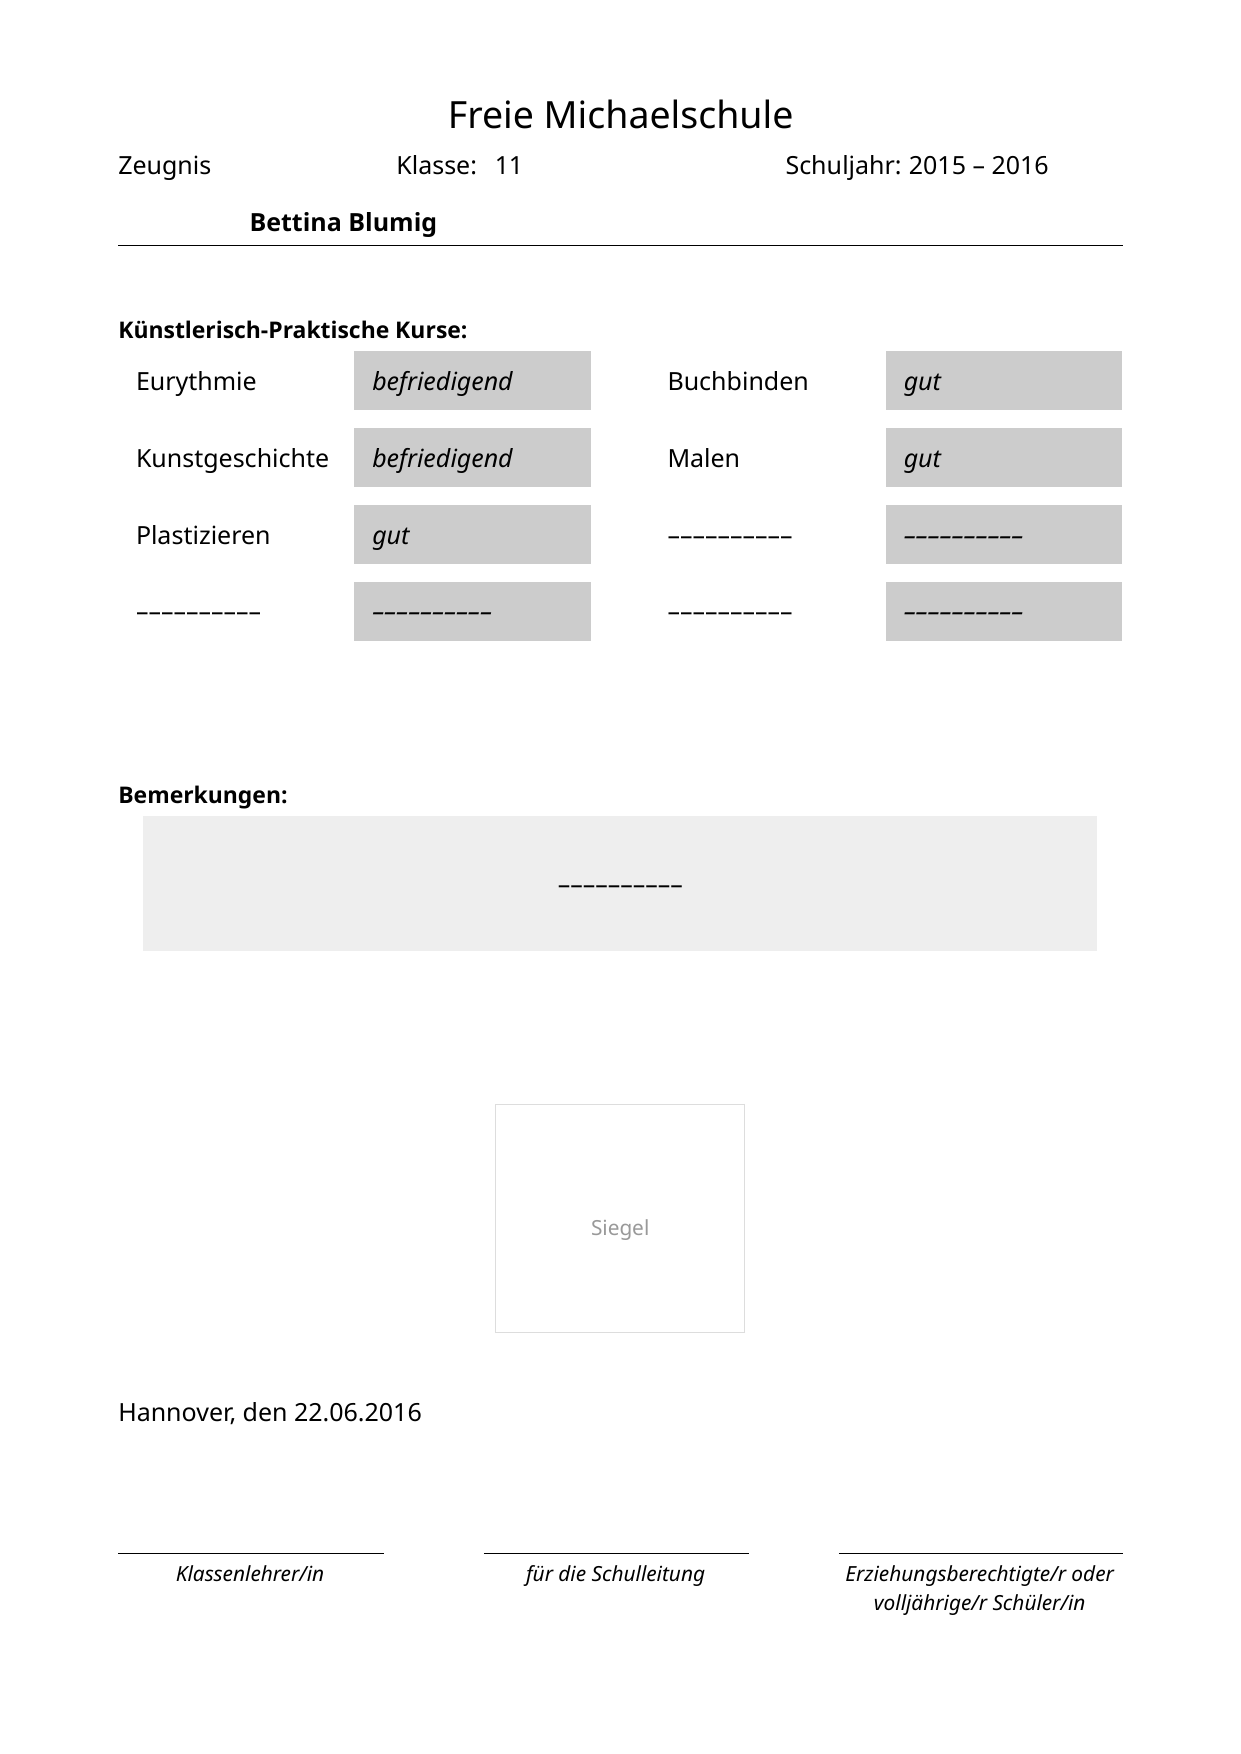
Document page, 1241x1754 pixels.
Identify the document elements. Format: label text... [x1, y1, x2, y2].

table_cell –––––––––– [118, 582, 354, 641]
table_cell Plastizieren [118, 505, 354, 564]
table_cell [650, 487, 886, 505]
table_cell Zeugnis [118, 148, 396, 182]
table_cell gut [354, 505, 591, 564]
table_cell –––––––––– [354, 582, 591, 641]
table_header gut [886, 351, 1122, 410]
table_cell [591, 428, 649, 487]
table_cell [591, 487, 649, 505]
table_cell [118, 487, 354, 505]
table_cell [354, 410, 591, 428]
table_header [749, 1429, 839, 1553]
table_cell [591, 410, 649, 428]
table_cell [886, 487, 1122, 505]
table_cell [909, 182, 1123, 199]
table_cell [118, 410, 354, 428]
table_cell 2015 – 2016 [909, 148, 1123, 182]
table_cell [384, 1553, 484, 1616]
text Bemerkungen: [118, 779, 1122, 810]
table_header [484, 1429, 749, 1553]
table_cell Malen [650, 428, 886, 487]
table_cell [591, 505, 649, 564]
table_cell [118, 199, 243, 245]
table_cell Klasse: [396, 148, 494, 182]
text Künstlerisch-Praktische Kurse: [118, 314, 1122, 345]
table_cell [591, 564, 649, 582]
text Hannover, den 22.06.2016 [118, 1395, 1122, 1429]
table_header Freie Michaelschule [118, 89, 1123, 148]
text Siegel [499, 1213, 741, 1241]
table_cell befriedigend [354, 428, 591, 487]
table_cell Klassenlehrer/in [118, 1554, 384, 1616]
table_cell für die Schulleitung [484, 1554, 749, 1616]
table_header [118, 1429, 384, 1553]
table_header befriedigend [354, 351, 591, 410]
text –––––––––– [558, 867, 683, 901]
table_cell –––––––––– [886, 505, 1122, 564]
table_cell [749, 1553, 839, 1616]
table_header [839, 1429, 1123, 1553]
table_cell [785, 182, 909, 199]
table_cell [354, 487, 591, 505]
table_cell 11 [495, 148, 785, 182]
table_cell Schuljahr: [785, 148, 909, 182]
table_cell Bettina Blumig [244, 199, 1123, 245]
table_cell [396, 182, 785, 199]
table_cell [886, 564, 1122, 582]
table_cell –––––––––– [886, 582, 1122, 641]
table_header [591, 351, 649, 410]
table_cell [354, 564, 591, 582]
table_cell [118, 564, 354, 582]
table_cell –––––––––– [650, 582, 886, 641]
table_cell [650, 410, 886, 428]
table_cell [886, 410, 1122, 428]
table_header [384, 1429, 484, 1553]
table_header Eurythmie [118, 351, 354, 410]
table_header Buchbinden [650, 351, 886, 410]
table_cell [118, 182, 396, 199]
table_cell –––––––––– [650, 505, 886, 564]
table_cell [650, 564, 886, 582]
table_cell [591, 582, 649, 641]
table_cell Kunstgeschichte [118, 428, 354, 487]
table_cell Erziehungsberechtigte/r oder volljährige/r Schüler/in [839, 1554, 1123, 1616]
table_cell gut [886, 428, 1122, 487]
